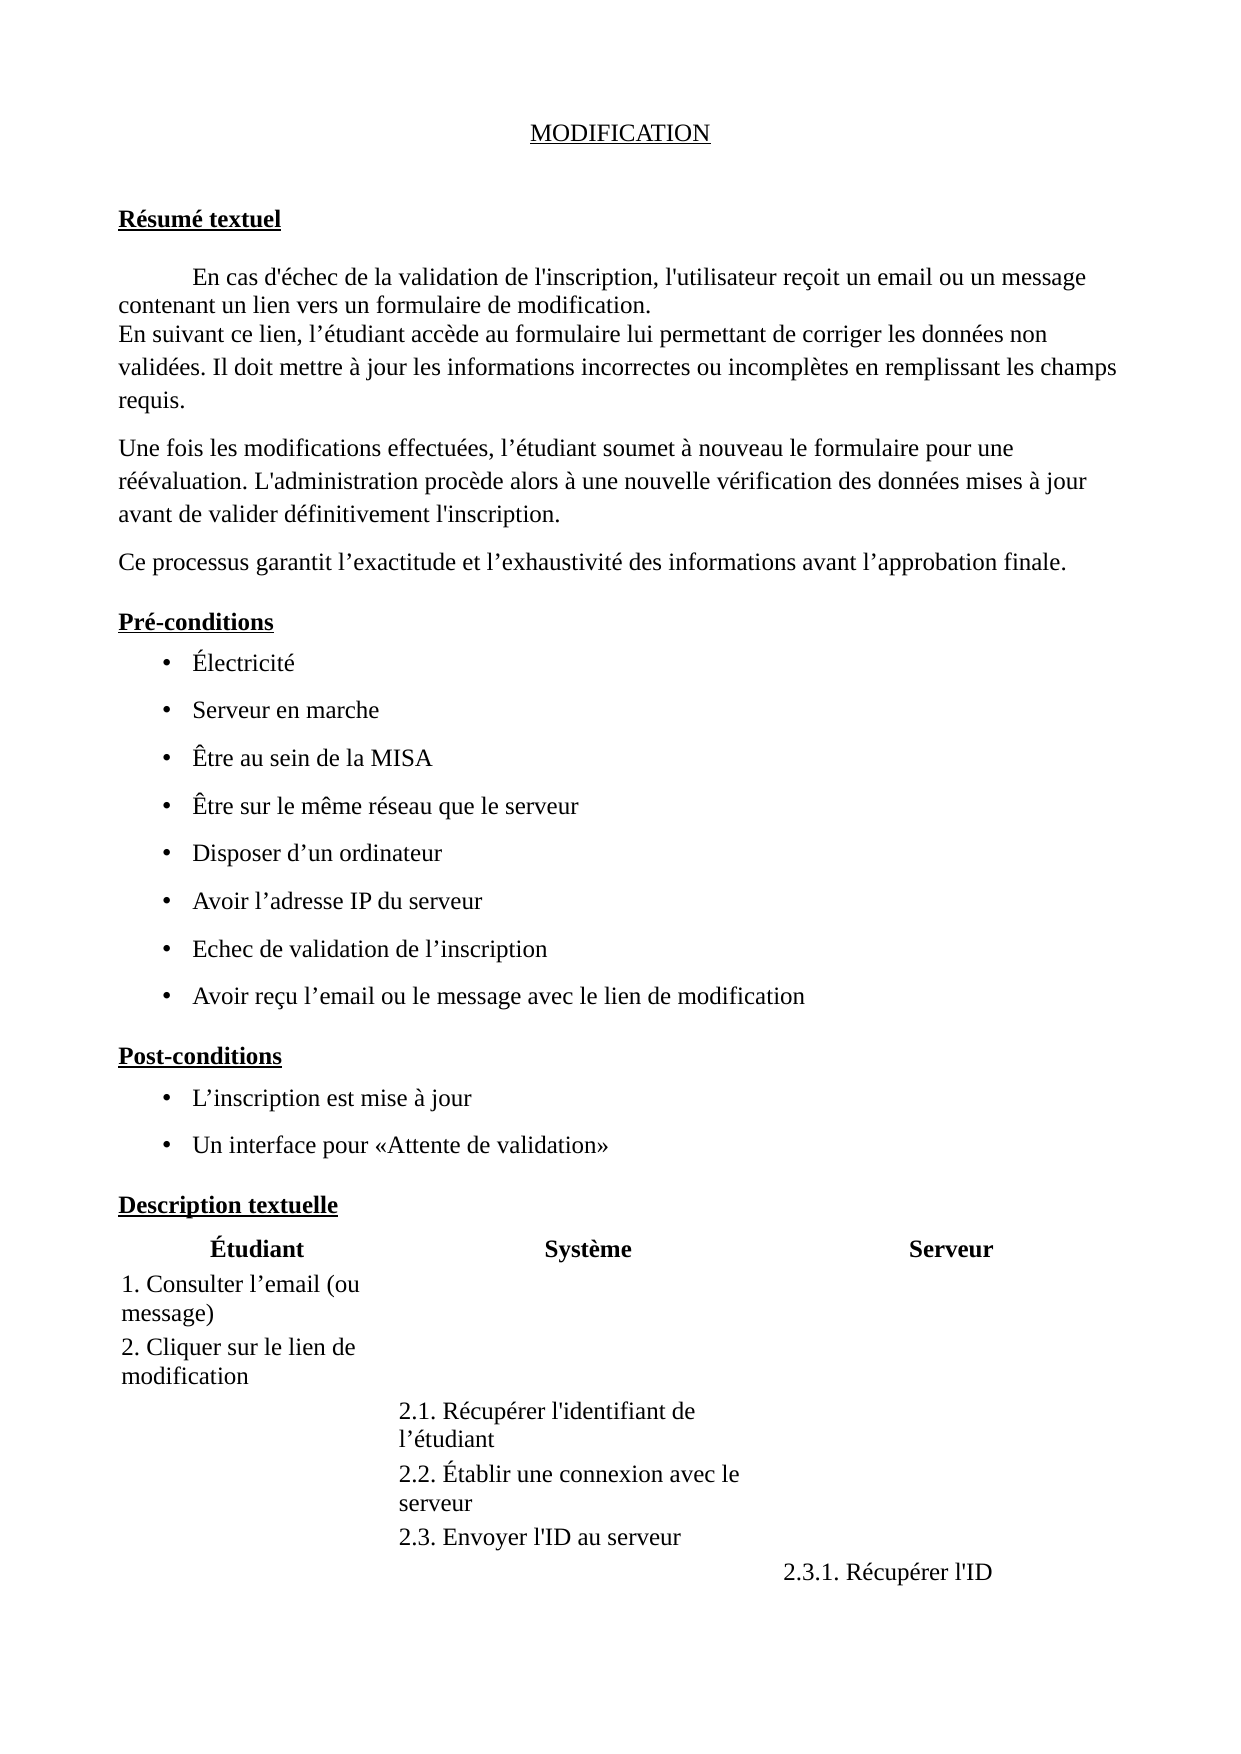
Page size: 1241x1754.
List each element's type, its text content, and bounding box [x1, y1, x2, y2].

table_cell 1. Consulter l’email (ou message) [118, 1266, 396, 1329]
table_cell [780, 1393, 1122, 1456]
table_header Étudiant [118, 1232, 396, 1266]
table_cell 2. Cliquer sur le lien de modification [118, 1330, 396, 1393]
table_cell [396, 1330, 780, 1393]
table_cell [396, 1554, 780, 1589]
table_header Serveur [780, 1232, 1122, 1266]
table_cell [780, 1456, 1122, 1519]
table_cell [780, 1266, 1122, 1329]
text Ce processus garantit l’exactitude et l’exhaustivité des informations avant l’approbation finale. [118, 547, 1122, 575]
list Avoir reçu l’email ou le message avec le lien de modification [162, 981, 1122, 1010]
list Echec de validation de l’inscription [162, 934, 1122, 962]
table_cell 2.1. Récupérer l'identifiant de l’étudiant [396, 1393, 780, 1456]
subtitle Pré-conditions [118, 607, 1122, 636]
table_cell [780, 1330, 1122, 1393]
subtitle Post-conditions [118, 1041, 1122, 1070]
text En cas d'échec de la validation de l'inscription, l'utilisateur reçoit un email ou un message contenant un lien vers un formulaire de modification. [118, 262, 1122, 319]
table_cell 2.3.1. Récupérer l'ID [780, 1554, 1122, 1589]
subtitle Description textuelle [118, 1190, 1122, 1219]
table_cell [118, 1520, 396, 1554]
text Résumé textuel [118, 204, 1122, 233]
list Disposer d’un ordinateur [162, 838, 1122, 867]
list Avoir l’adresse IP du serveur [162, 886, 1122, 915]
list Être sur le même réseau que le serveur [162, 791, 1122, 819]
list Un interface pour «Attente de validation» [162, 1130, 1122, 1159]
text En suivant ce lien, l’étudiant accède au formulaire lui permettant de corriger les données non validées. Il doit mettre à jour les informations incorrectes ou incomplètes en remplissant les champs requis. [118, 319, 1122, 414]
table_cell [118, 1393, 396, 1456]
list L’inscription est mise à jour [162, 1083, 1122, 1111]
table_cell 2.3. Envoyer l'ID au serveur [396, 1520, 780, 1554]
list Électricité [162, 648, 1122, 677]
table_cell 2.2. Établir une connexion avec le serveur [396, 1456, 780, 1519]
table_header Système [396, 1232, 780, 1266]
text Une fois les modifications effectuées, l’étudiant soumet à nouveau le formulaire pour une réévaluation. L'administration procède alors à une nouvelle vérification des données mises à jour avant de valider définitivement l'inscription. [118, 433, 1122, 528]
table_cell [118, 1554, 396, 1589]
text MODIFICATION [118, 118, 1122, 147]
table_cell [118, 1456, 396, 1519]
list Être au sein de la MISA [162, 743, 1122, 772]
table_cell [396, 1266, 780, 1329]
list Serveur en marche [162, 696, 1122, 724]
table_cell [780, 1520, 1122, 1554]
